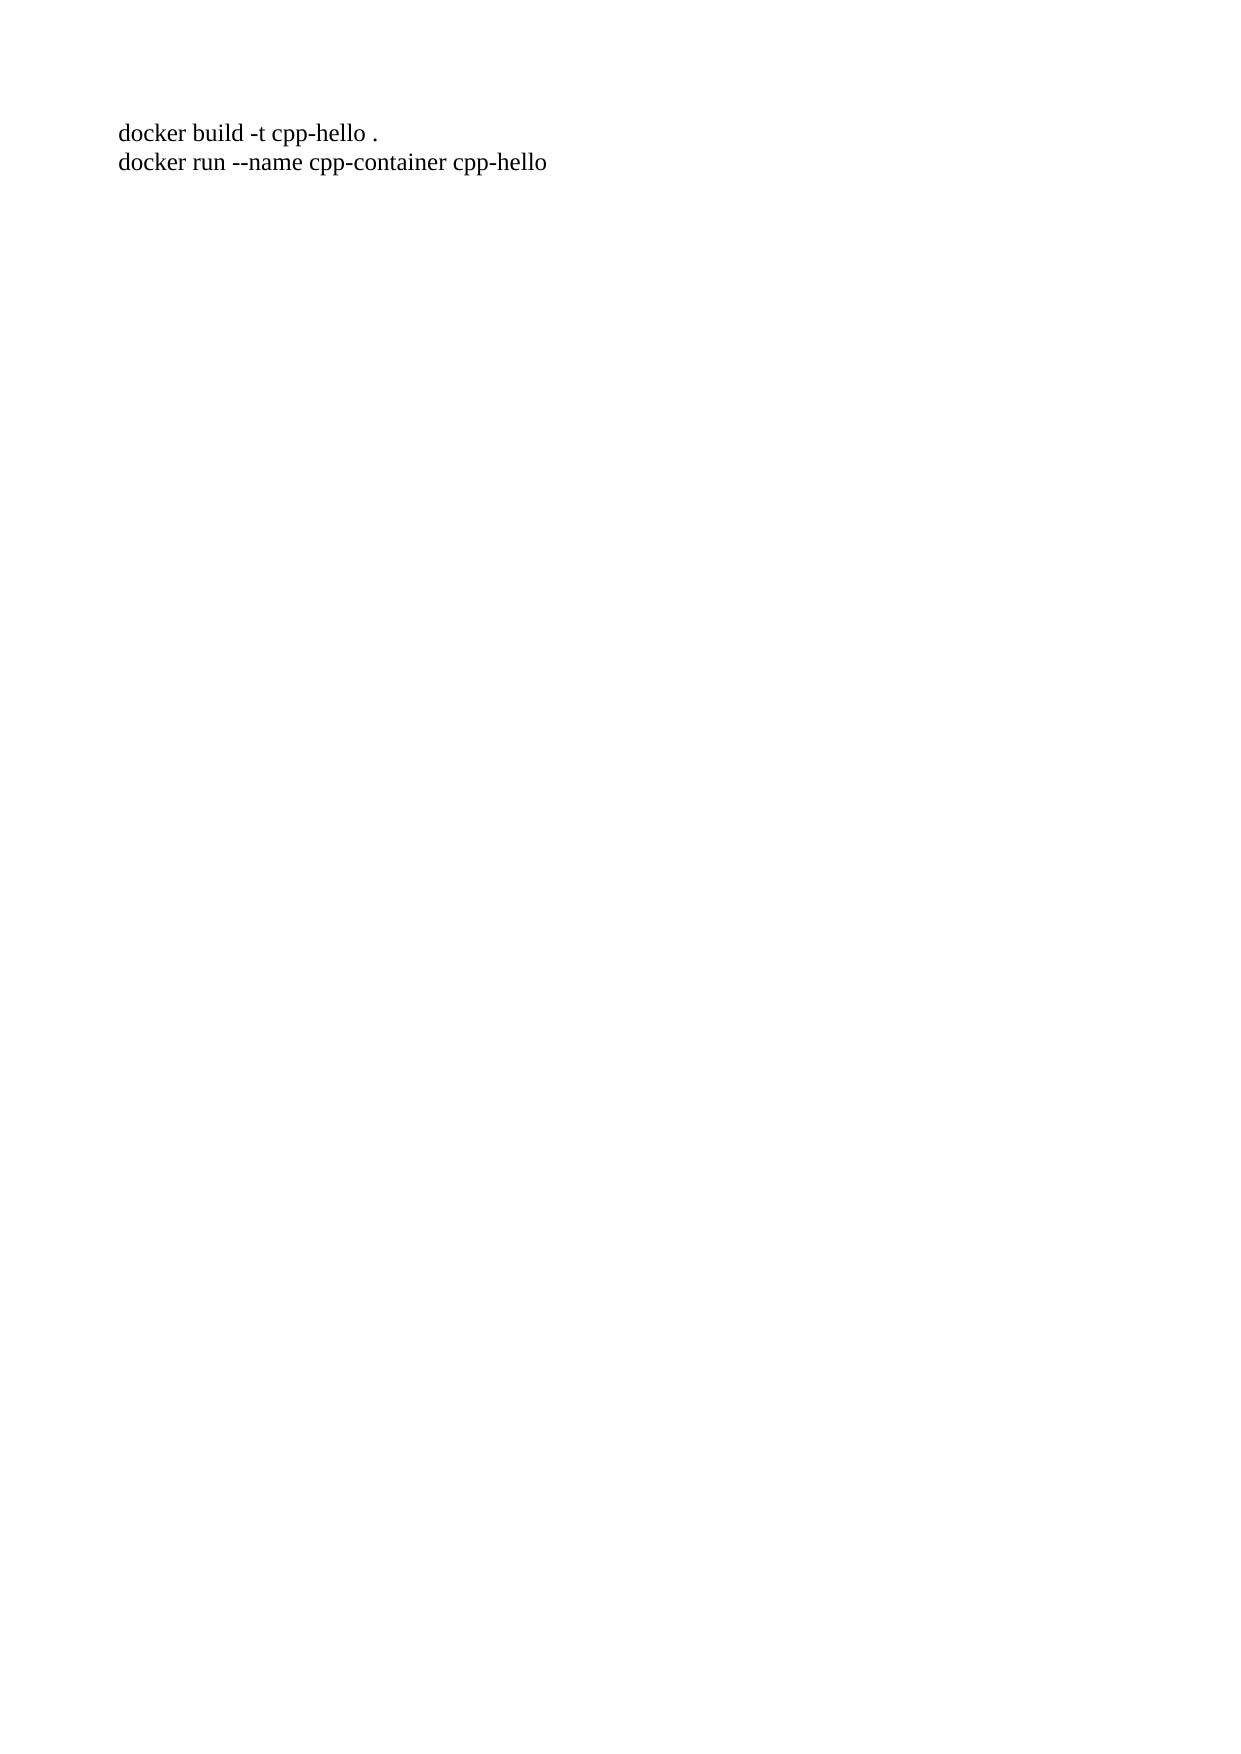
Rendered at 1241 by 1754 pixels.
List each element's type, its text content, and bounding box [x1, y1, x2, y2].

text docker build -t cpp-hello . [118, 118, 1122, 147]
text docker run --name cpp-container cpp-hello [118, 147, 1122, 176]
